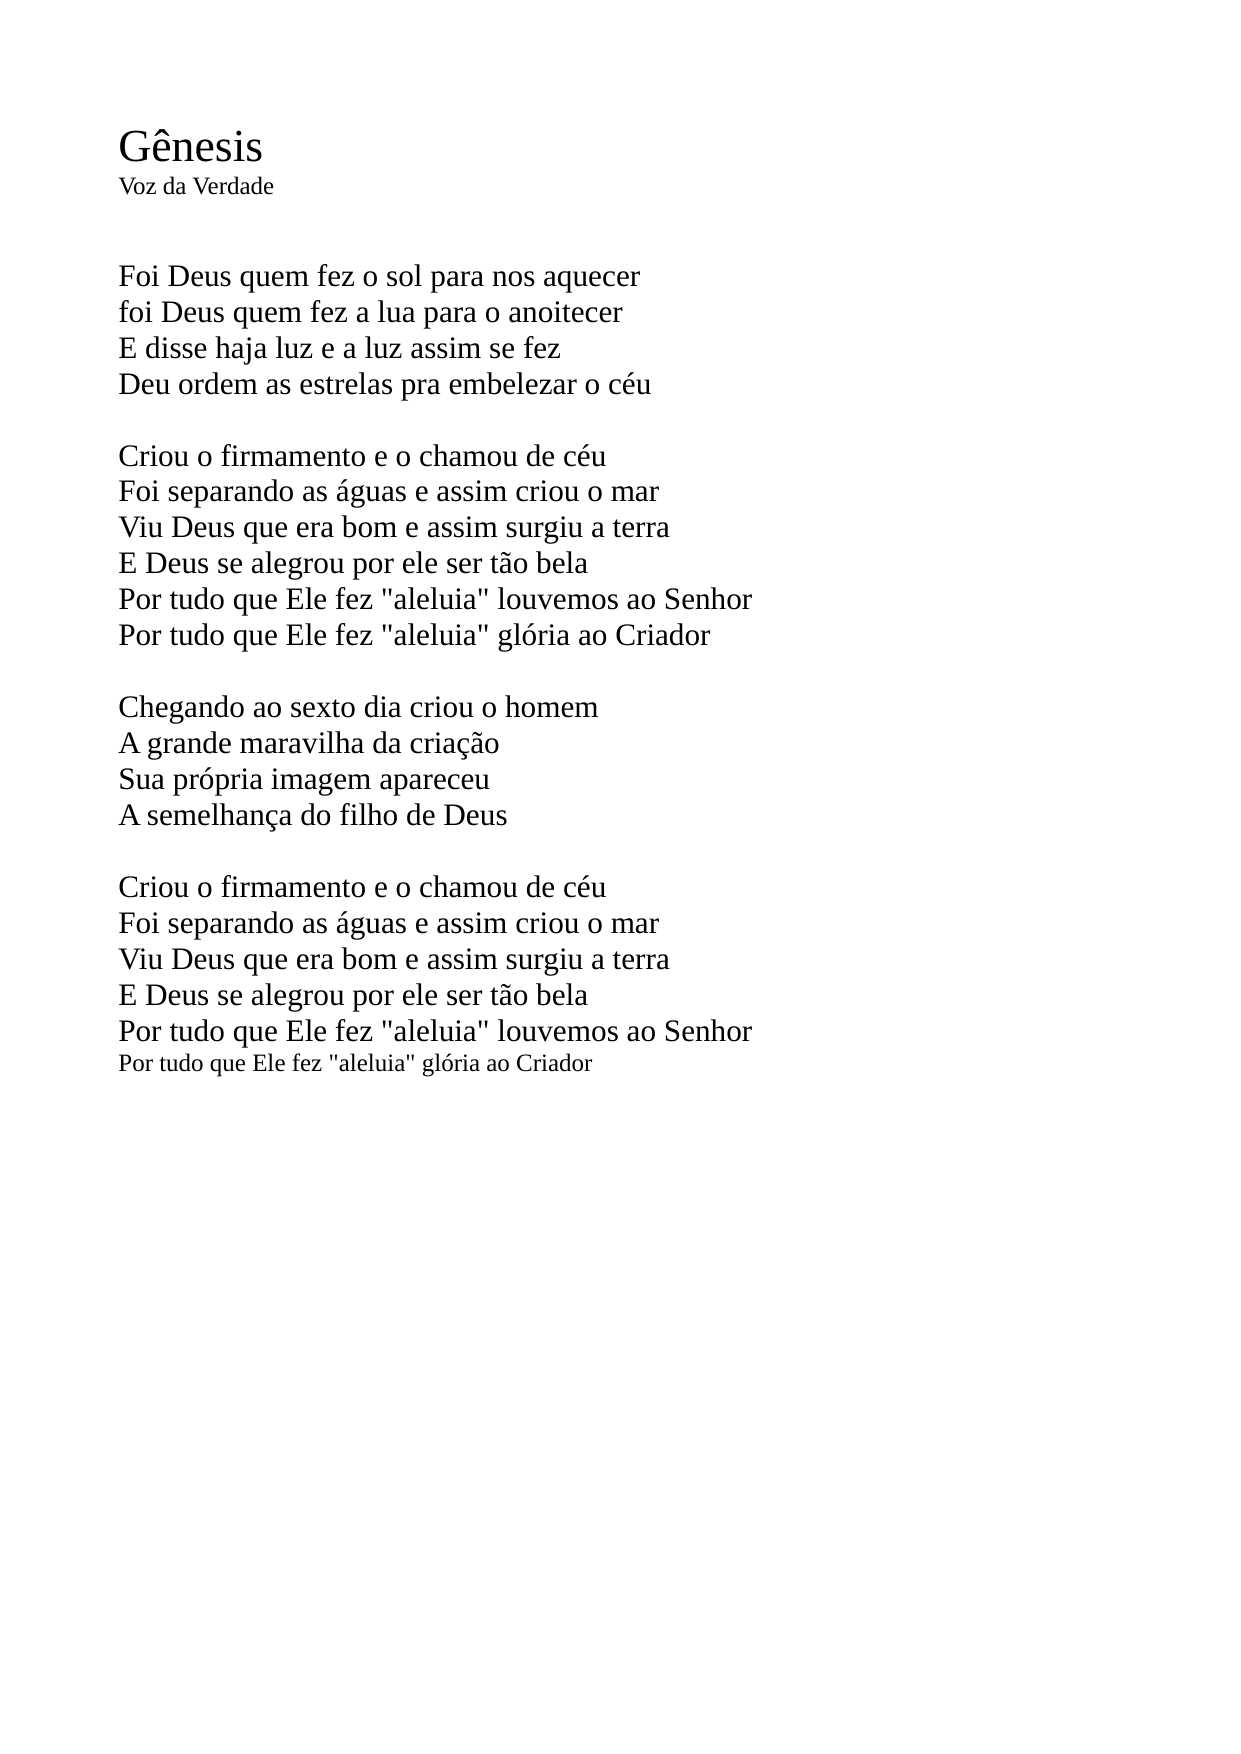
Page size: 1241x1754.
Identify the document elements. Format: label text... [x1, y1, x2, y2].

text A semelhança do filho de Deus [118, 796, 1122, 832]
text E disse haja luz e a luz assim se fez [118, 329, 1122, 365]
text Foi separando as águas e assim criou o mar [118, 473, 1122, 509]
text Chegando ao sexto dia criou o homem [118, 688, 1122, 724]
text Criou o firmamento e o chamou de céu [118, 868, 1122, 904]
text Deu ordem as estrelas pra embelezar o céu [118, 365, 1122, 401]
text E Deus se alegrou por ele ser tão bela [118, 976, 1122, 1012]
text foi Deus quem fez a lua para o anoitecer [118, 293, 1122, 329]
text Foi Deus quem fez o sol para nos aquecer [118, 257, 1122, 293]
text Por tudo que Ele fez "aleluia" glória ao Criador [118, 1048, 1122, 1076]
text Viu Deus que era bom e assim surgiu a terra [118, 940, 1122, 976]
text Por tudo que Ele fez "aleluia" glória ao Criador [118, 616, 1122, 652]
text E Deus se alegrou por ele ser tão bela [118, 544, 1122, 581]
text A grande maravilha da criação [118, 724, 1122, 760]
text Viu Deus que era bom e assim surgiu a terra [118, 509, 1122, 544]
text Sua própria imagem apareceu [118, 760, 1122, 796]
text Por tudo que Ele fez "aleluia" louvemos ao Senhor [118, 1012, 1122, 1048]
text Por tudo que Ele fez "aleluia" louvemos ao Senhor [118, 581, 1122, 616]
text Gênesis [118, 118, 1122, 171]
text Foi separando as águas e assim criou o mar [118, 904, 1122, 940]
text Voz da Verdade [118, 171, 1122, 199]
text Criou o firmamento e o chamou de céu [118, 437, 1122, 473]
